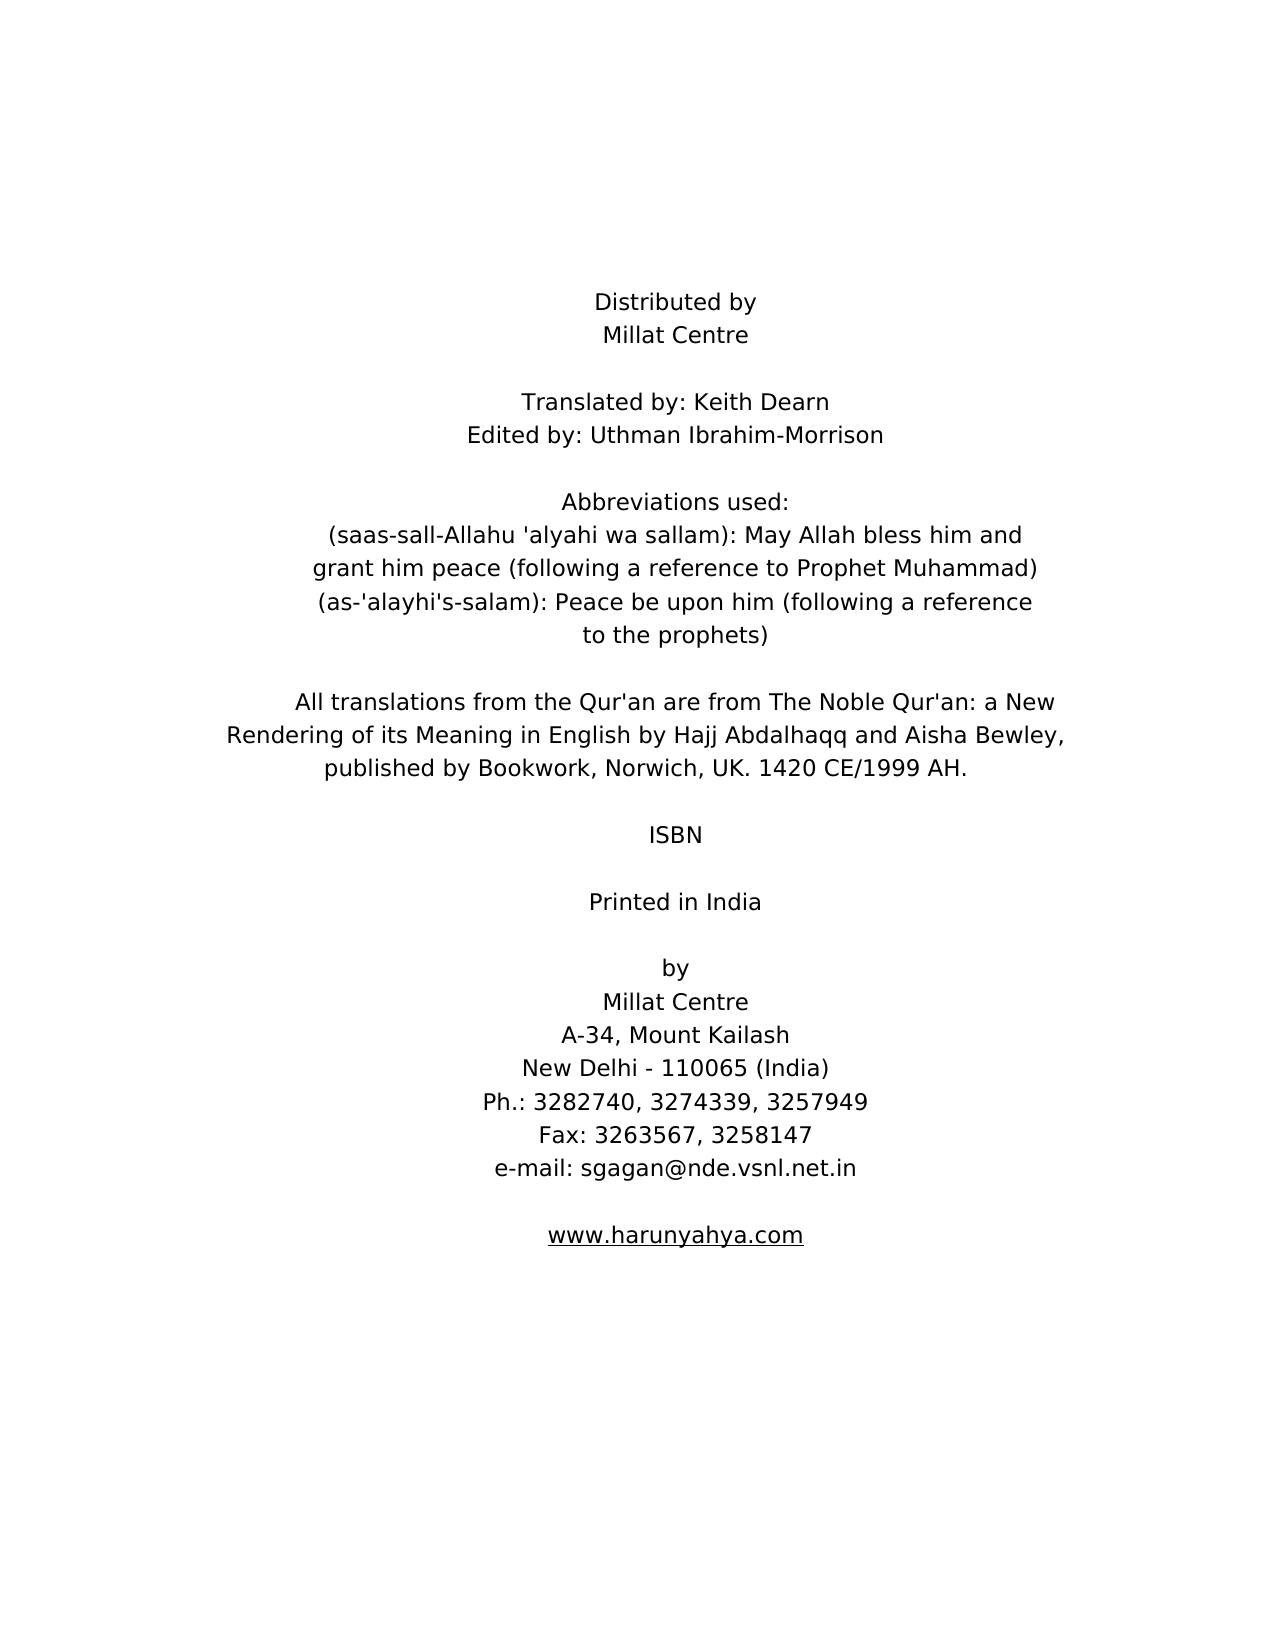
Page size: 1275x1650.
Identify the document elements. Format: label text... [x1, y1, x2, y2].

text by [187, 950, 1104, 983]
text e-mail: sgagan@nde.vsnl.net.in [187, 1150, 1104, 1183]
text All translations from the Qur'an are from The Noble Qur'an: a New Rendering of its Meaning in English by Hajj Abdalhaqq and Aisha Bewley, published by Bookwork, Norwich, UK. 1420 CE/1999 AH. [187, 683, 1104, 783]
text Printed in India [187, 883, 1104, 917]
text Millat Centre [187, 317, 1104, 350]
text A-34, Mount Kailash [187, 1017, 1104, 1050]
text grant him peace (following a reference to Prophet Muhammad) [187, 550, 1104, 583]
text Abbreviations used: [187, 483, 1104, 517]
text Distributed by [187, 283, 1104, 317]
text (as-'alayhi's-salam): Peace be upon him (following a reference [187, 583, 1104, 617]
text Translated by: Keith Dearn [187, 383, 1104, 417]
text Fax: 3263567, 3258147 [187, 1117, 1104, 1150]
text Millat Centre [187, 983, 1104, 1017]
text New Delhi - 110065 (India) [187, 1050, 1104, 1083]
text Ph.: 3282740, 3274339, 3257949 [187, 1083, 1104, 1117]
text ISBN [187, 817, 1104, 850]
text to the prophets) [187, 617, 1104, 650]
text Edited by: Uthman Ibrahim-Morrison [187, 417, 1104, 450]
text (saas-sall-Allahu 'alyahi wa sallam): May Allah bless him and [187, 517, 1104, 550]
text www.harunyahya.com [187, 1217, 1104, 1250]
